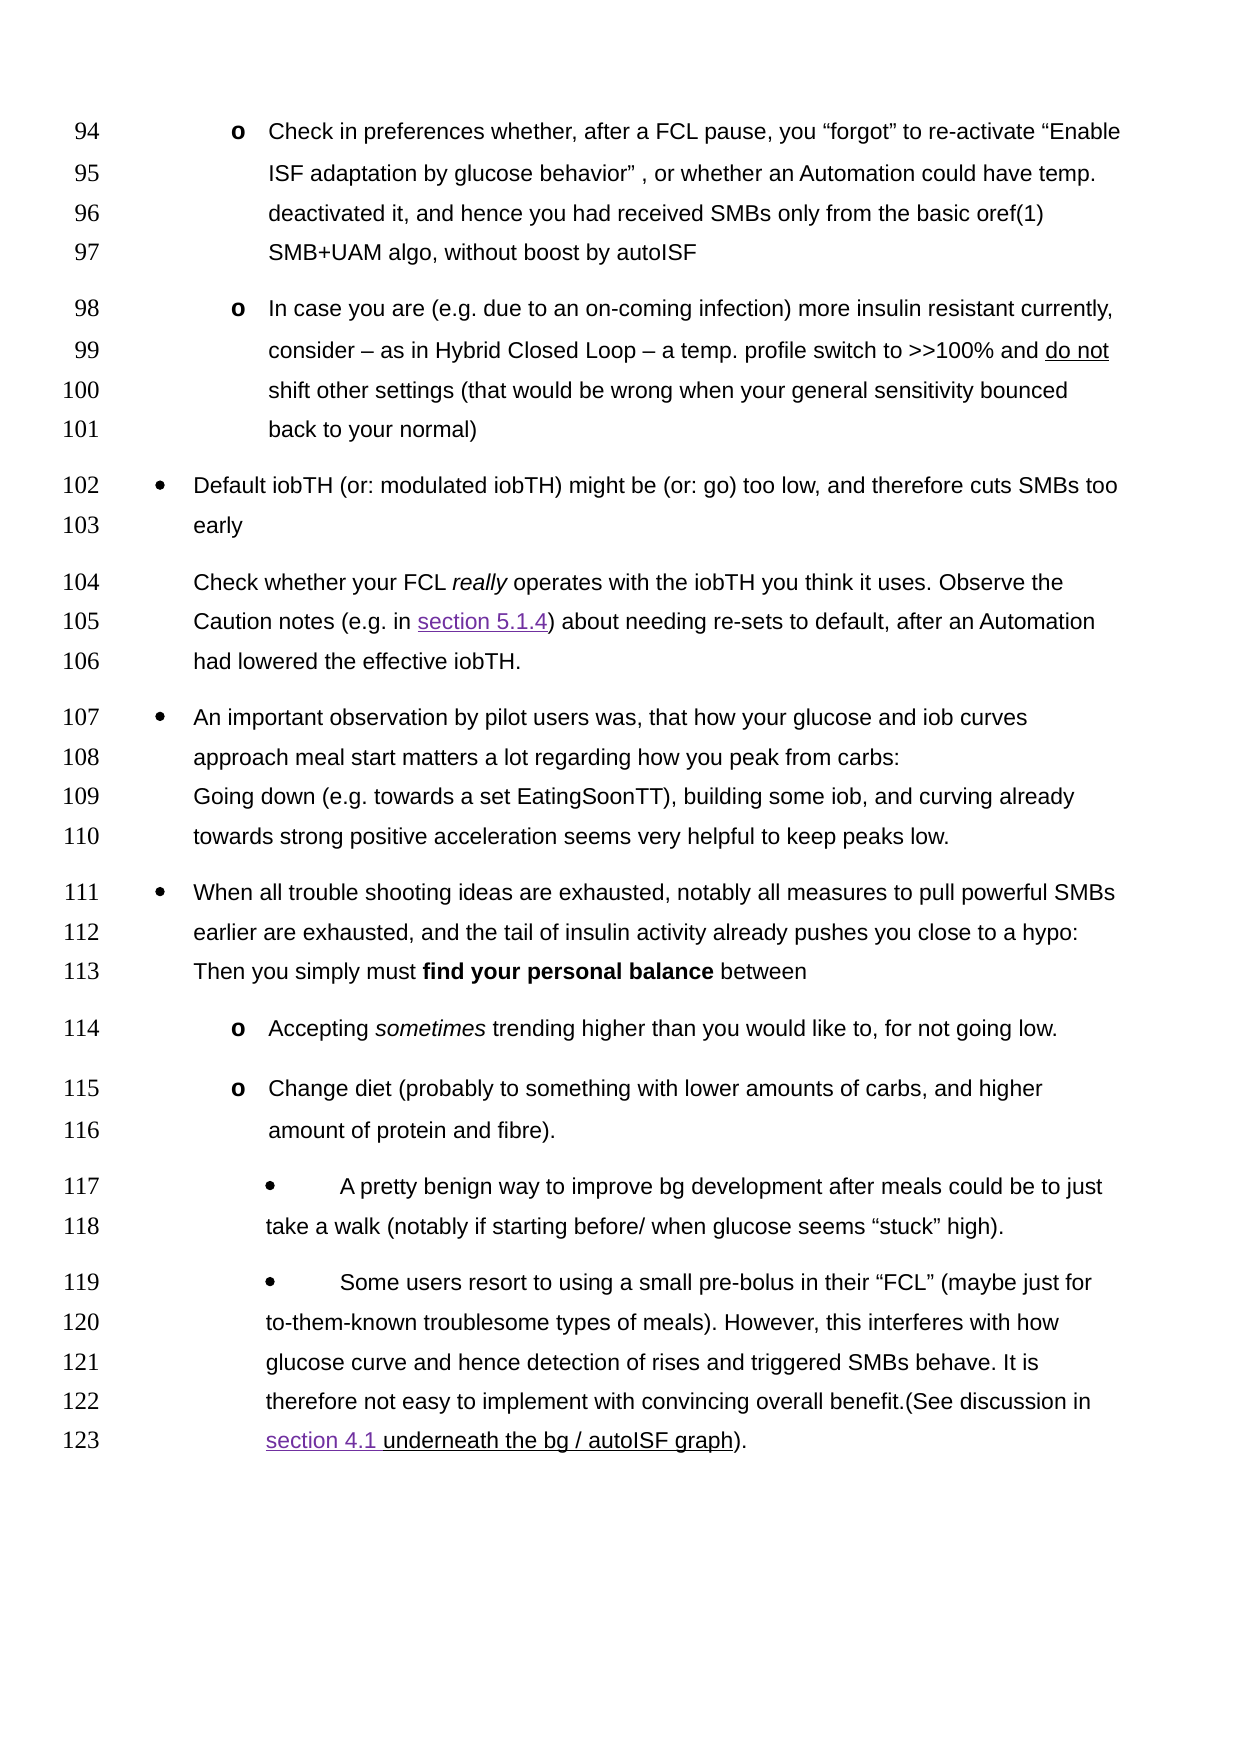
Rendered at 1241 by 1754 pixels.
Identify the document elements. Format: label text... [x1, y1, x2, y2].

list A pretty benign way to improve bg development after meals could be to just take a walk (notably if starting before/ when glucose seems “stuck” high). [266, 1173, 1122, 1239]
list Check in preferences whether, after a FCL pause, you “forgot” to re-activate “Enable ISF adaptation by glucose behavior” , or whether an Automation could have temp. deactivated it, and hence you had received SMBs only from the basic oref(1) SMB+UAM algo, without boost by autoISF [231, 118, 1122, 266]
list Default iobTH (or: modulated iobTH) might be (or: go) too low, and therefore cuts SMBs too early [156, 472, 1122, 539]
list Some users resort to using a small pre-bolus in their “FCL” (maybe just for to-them-known troublesome types of meals). However, this interferes with how glucose curve and hence detection of rises and triggered SMBs behave. It is therefore not easy to implement with convincing overall benefit.(See discussion in section 4.1 underneath the bg / autoISF graph). [266, 1269, 1122, 1454]
list When all trouble shooting ideas are exhausted, notably all measures to pull powerful SMBs earlier are exhausted, and the tail of insulin activity already pushes you close to a hypo: Then you simply must find your personal balance between [156, 879, 1122, 985]
list In case you are (e.g. due to an on-coming infection) more insulin resistant currently, consider – as in Hybrid Closed Loop – a temp. profile switch to >>100% and do not shift other settings (that would be wrong when your general sensitivity bounced back to your normal) [231, 295, 1122, 443]
list Accepting sometimes trending higher than you would like to, for not going low. [231, 1014, 1122, 1043]
list Change diet (probably to something with lower amounts of carbs, and higher amount of protein and fibre). [231, 1074, 1122, 1143]
list Check whether your FCL really operates with the iobTH you think it uses. Observe the Caution notes (e.g. in section 5.1.4) about needing re-sets to default, after an Automation had lowered the effective iobTH. [193, 569, 1122, 674]
list An important observation by pilot users was, that how your glucose and iob curves approach meal start matters a lot regarding how you peak from carbs: Going down (e.g. towards a set EatingSoonTT), building some iob, and curving already towards strong positive acceleration seems very helpful to keep peaks low. [156, 704, 1122, 849]
